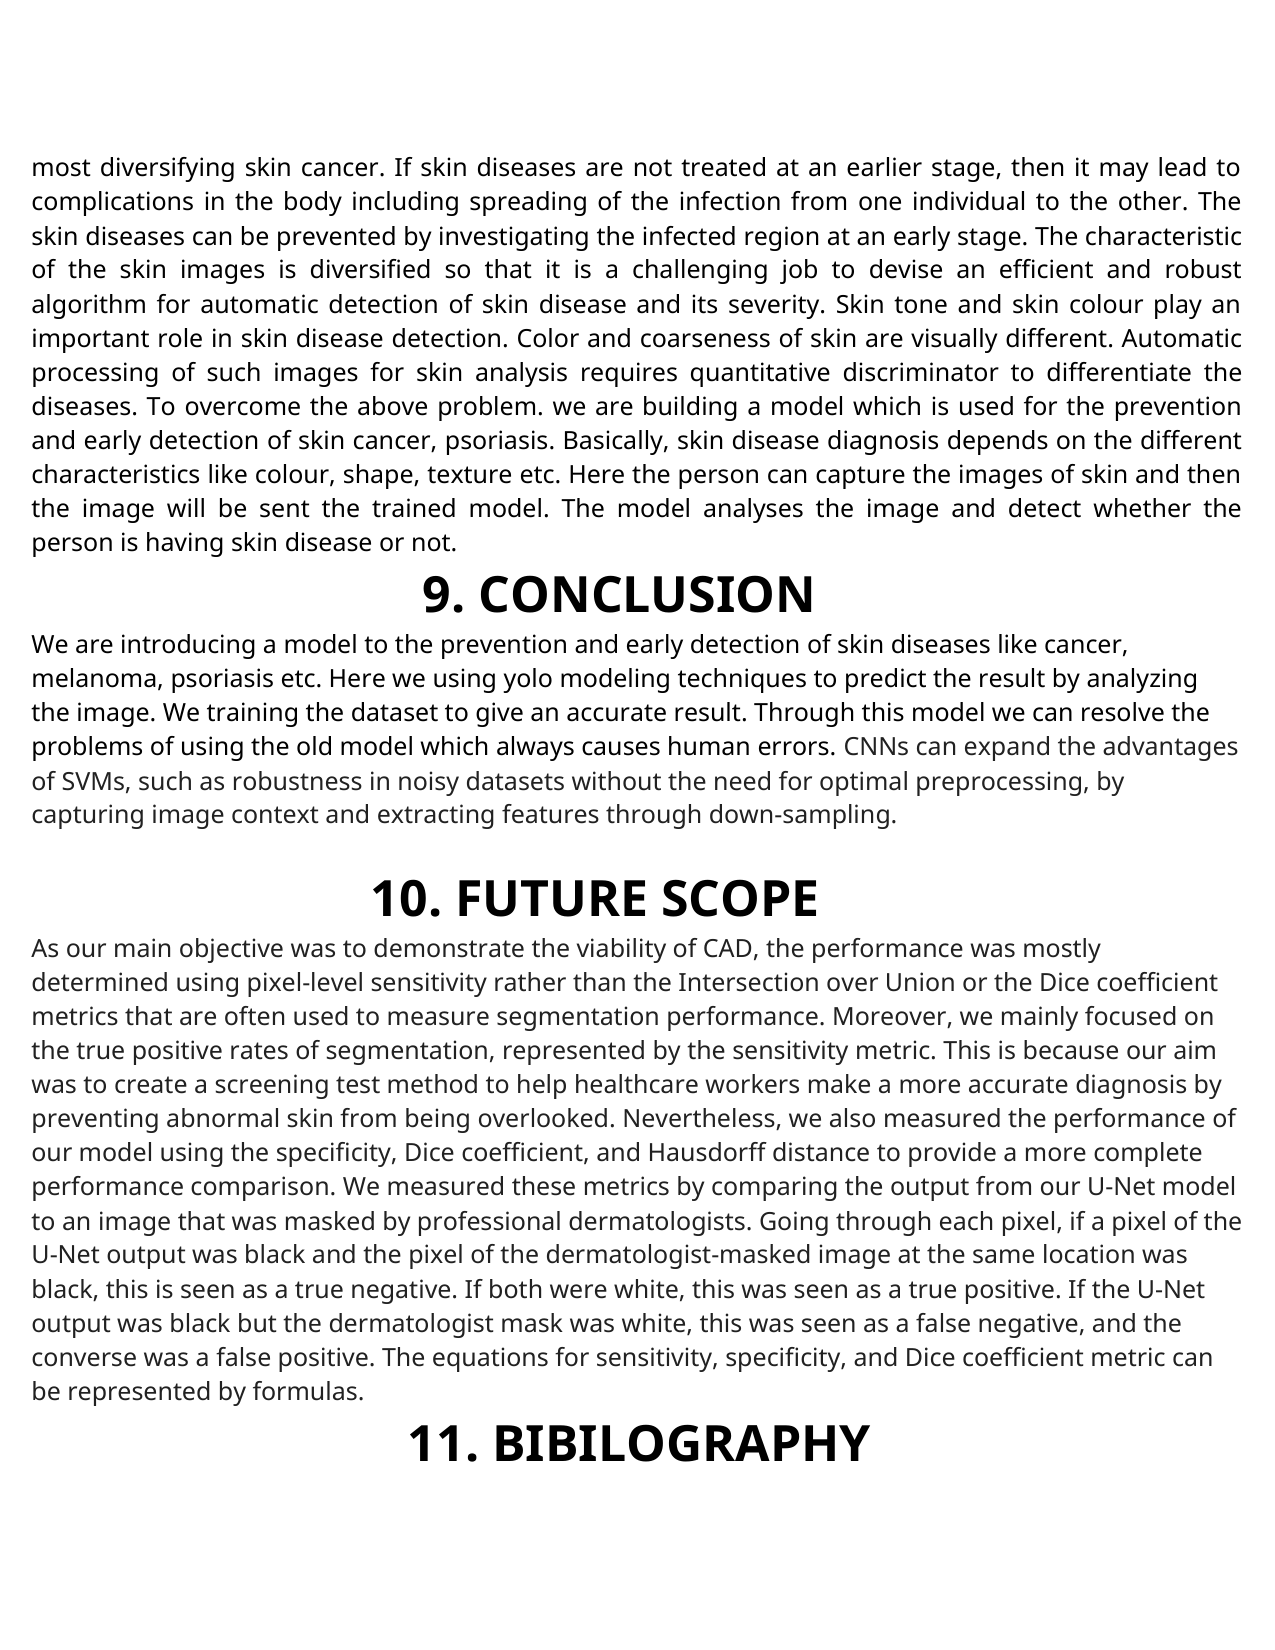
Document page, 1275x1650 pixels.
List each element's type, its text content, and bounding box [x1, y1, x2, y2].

text most diversifying skin cancer. If skin diseases are not treated at an earlier stage, then it may lead to complications in the body including spreading of the infection from one individual to the other. The skin diseases can be prevented by investigating the infected region at an early stage. The characteristic of the skin images is diversified so that it is a challenging job to devise an efficient and robust algorithm for automatic detection of skin disease and its severity. Skin tone and skin colour play an important role in skin disease detection. Color and coarseness of skin are visually different. Automatic processing of such images for skin analysis requires quantitative discriminator to differentiate the diseases. To overcome the above problem. we are building a model which is used for the prevention and early detection of skin cancer, psoriasis. Basically, skin disease diagnosis depends on the different characteristics like colour, shape, texture etc. Here the person can capture the images of skin and then the image will be sent the trained model. The model analyses the image and detect whether the person is having skin disease or not. [31, 150, 1244, 559]
text As our main objective was to demonstrate the viability of CAD, the performance was mostly determined using pixel-level sensitivity rather than the Intersection over Union or the Dice coefficient metrics that are often used to measure segmentation performance. Moreover, we mainly focused on the true positive rates of segmentation, represented by the sensitivity metric. This is because our aim was to create a screening test method to help healthcare workers make a more accurate diagnosis by preventing abnormal skin from being overlooked. Nevertheless, we also measured the performance of our model using the specificity, Dice coefficient, and Hausdorff distance to provide a more complete performance comparison. We measured these metrics by comparing the output from our U-Net model to an image that was masked by professional dermatologists. Going through each pixel, if a pixel of the U-Net output was black and the pixel of the dermatologist-masked image at the same location was black, this is seen as a true negative. If both were white, this was seen as a true positive. If the U-Net output was black but the dermatologist mask was white, this was seen as a false negative, and the converse was a false positive. The equations for sensitivity, specificity, and Dice coefficient metric can be represented by formulas. [31, 931, 1244, 1407]
text 10. FUTURE SCOPE [150, 862, 1244, 931]
text 11. BIBILOGRAPHY [31, 1407, 1244, 1476]
text 9. CONCLUSION [150, 559, 1244, 627]
text We are introducing a model to the prevention and early detection of skin diseases like cancer, melanoma, psoriasis etc. Here we using yolo modeling techniques to predict the result by analyzing the image. We training the dataset to give an accurate result. Through this model we can resolve the problems of using the old model which always causes human errors. CNNs can expand the advantages of SVMs, such as robustness in noisy datasets without the need for optimal preprocessing, by capturing image context and extracting features through down-sampling. [31, 627, 1244, 831]
